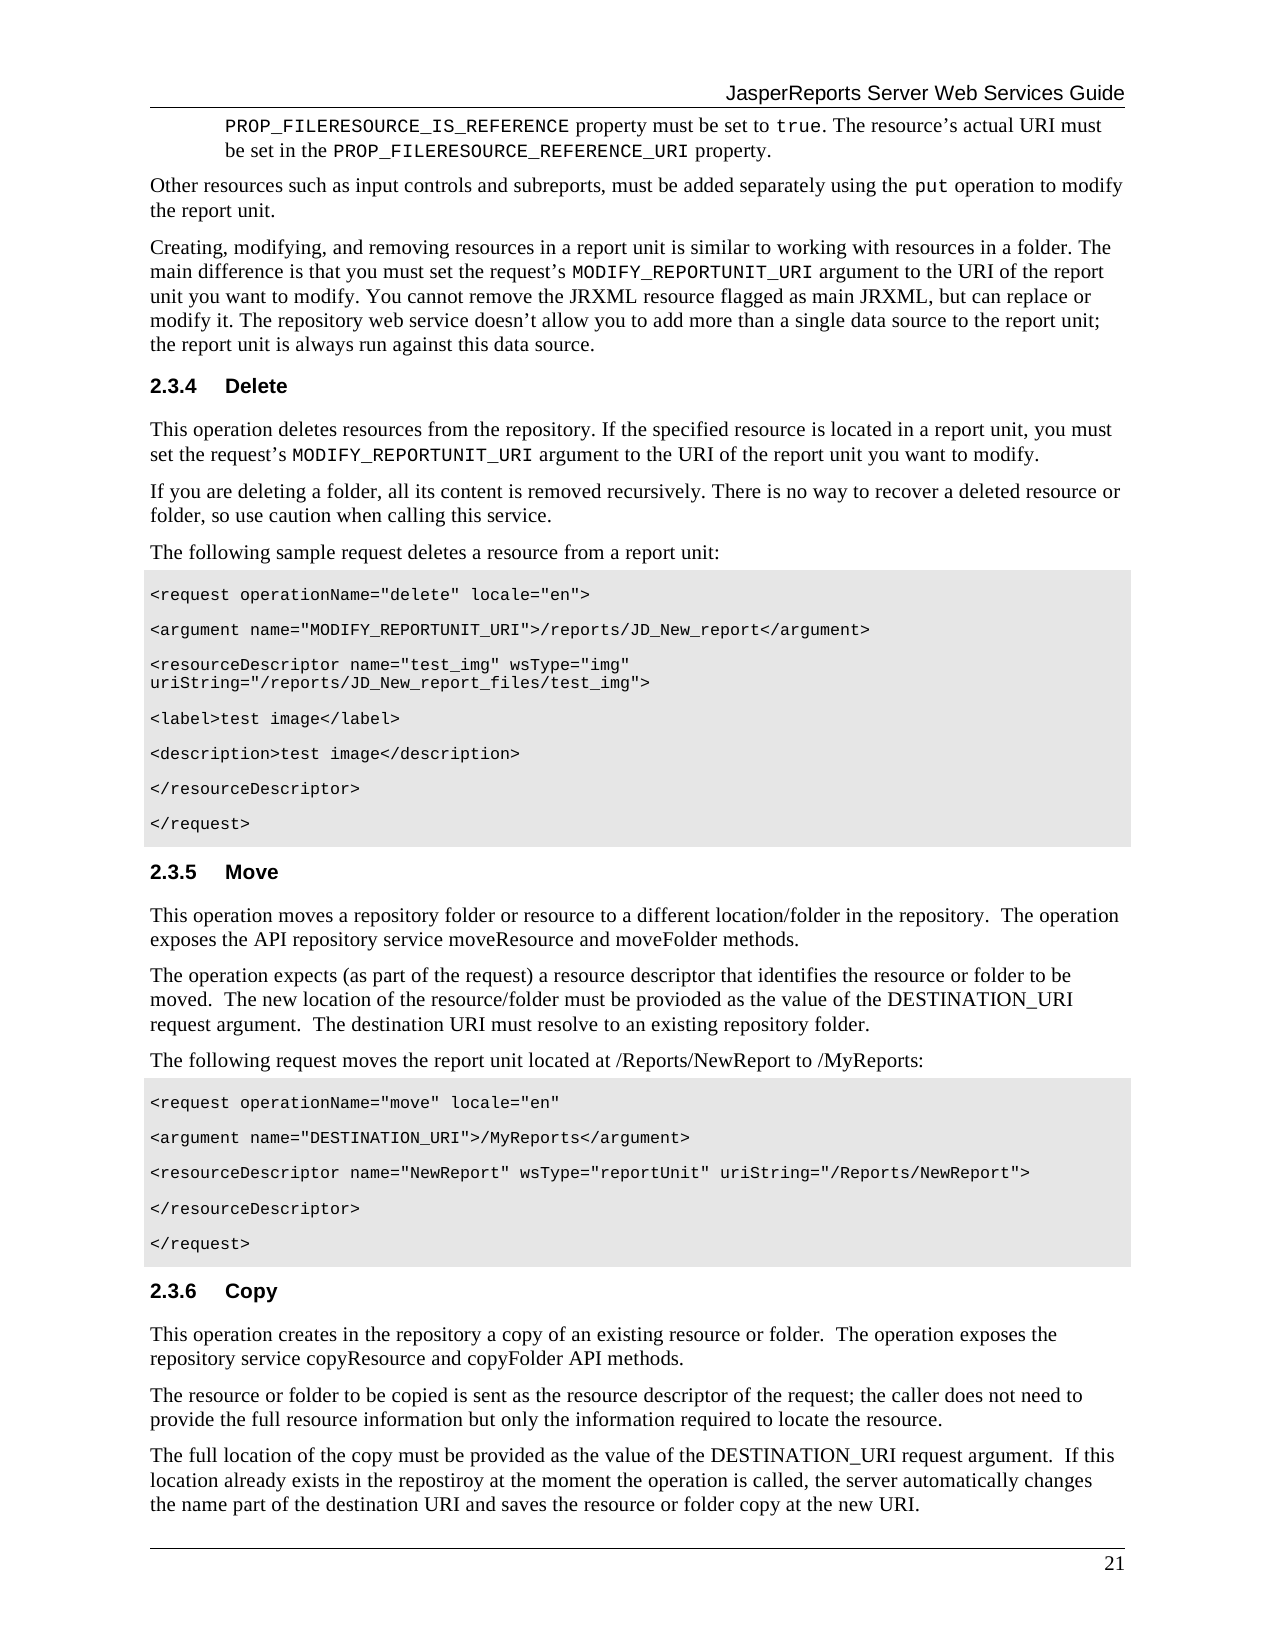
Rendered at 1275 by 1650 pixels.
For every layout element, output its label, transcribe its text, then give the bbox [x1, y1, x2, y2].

table_header <request operationName="delete" locale="en"> <argument name="MODIFY_REPORTUNIT_URI">/reports/JD_New_report</argument> <resourceDescriptor name="test_img" wsType="img" uriString="/reports/JD_New_report_files/test_img"> <label>test image</label> <description>test image</description> </resourceDescriptor> </request> [144, 570, 1131, 847]
text The full location of the copy must be provided as the value of the DESTINATION_URI request argument. If this location already exists in the repostiroy at the moment the operation is called, the server automatically changes the name part of the destination URI and saves the resource or folder copy at the new URI. [150, 1443, 1125, 1516]
text Creating, modifying, and removing resources in a report unit is similar to working with resources in a folder. The main difference is that you must set the request’s MODIFY_REPORTUNIT_URI argument to the URI of the report unit you want to modify. You cannot remove the JRXML resource flagged as main JRXML, but can replace or modify it. The repository web service doesn’t allow you to add more than a single data source to the report unit; the report unit is always run against this data source. [150, 234, 1125, 356]
text This operation deletes resources from the repository. If the specified resource is located in a report unit, you must set the request’s MODIFY_REPORTUNIT_URI argument to the URI of the report unit you want to modify. [150, 417, 1125, 466]
text The following request moves the report unit located at /Reports/NewReport to /MyReports: [150, 1048, 1125, 1072]
text If you are deleting a folder, all its content is removed recursively. There is no way to recover a deleted resource or folder, so use caution when calling this service. [150, 479, 1125, 527]
list PROP_FILERESOURCE_IS_REFERENCE property must be set to true. The resource’s actual URI must be set in the PROP_FILERESOURCE_REFERENCE_URI property. [187, 112, 1125, 162]
text The following sample request deletes a resource from a report unit: [150, 539, 1125, 563]
text The operation expects (as part of the request) a resource descriptor that identifies the resource or folder to be moved. The new location of the resource/folder must be provioded as the value of the DESTINATION_URI request argument. The destination URI must resolve to an existing repository folder. [150, 963, 1125, 1035]
text Other resources such as input controls and subreports, must be added separately using the put operation to modify the report unit. [150, 173, 1125, 222]
subtitle Delete [150, 374, 1125, 398]
table_header <request operationName="move" locale="en" <argument name="DESTINATION_URI">/MyReports</argument> <resourceDescriptor name="NewReport" wsType="reportUnit" uriString="/Reports/NewReport"> </resourceDescriptor> </request> [144, 1078, 1131, 1267]
subtitle Move [150, 860, 1125, 884]
text This operation moves a repository folder or resource to a different location/folder in the repository. The operation exposes the API repository service moveResource and moveFolder methods. [150, 903, 1125, 951]
text This operation creates in the repository a copy of an existing resource or folder. The operation exposes the repository service copyResource and copyFolder API methods. [150, 1322, 1125, 1370]
text The resource or folder to be copied is sent as the resource descriptor of the request; the caller does not need to provide the full resource information but only the information required to locate the resource. [150, 1383, 1125, 1431]
subtitle Copy [150, 1279, 1125, 1303]
